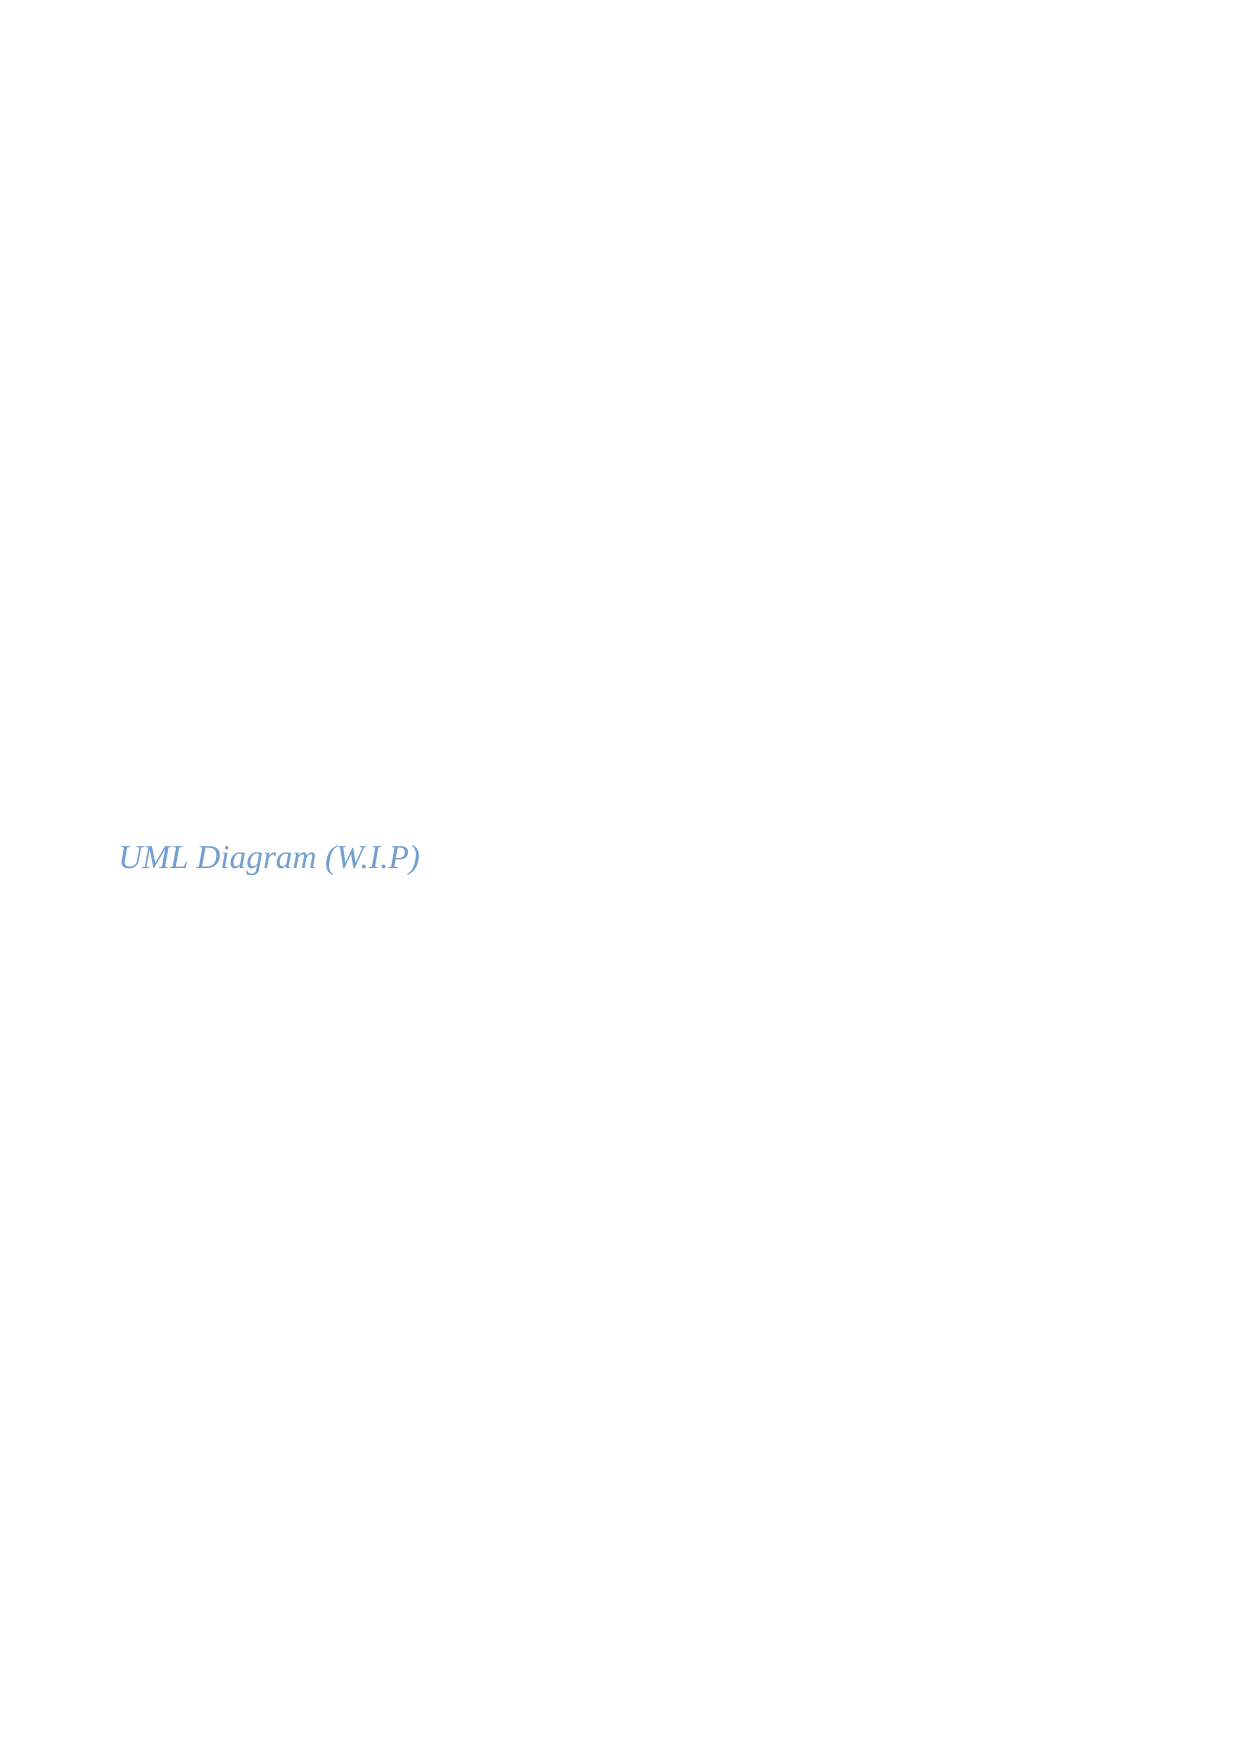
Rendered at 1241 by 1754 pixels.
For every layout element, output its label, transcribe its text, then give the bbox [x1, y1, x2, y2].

subtitle UML Diagram (W.I.P) [118, 837, 1122, 875]
